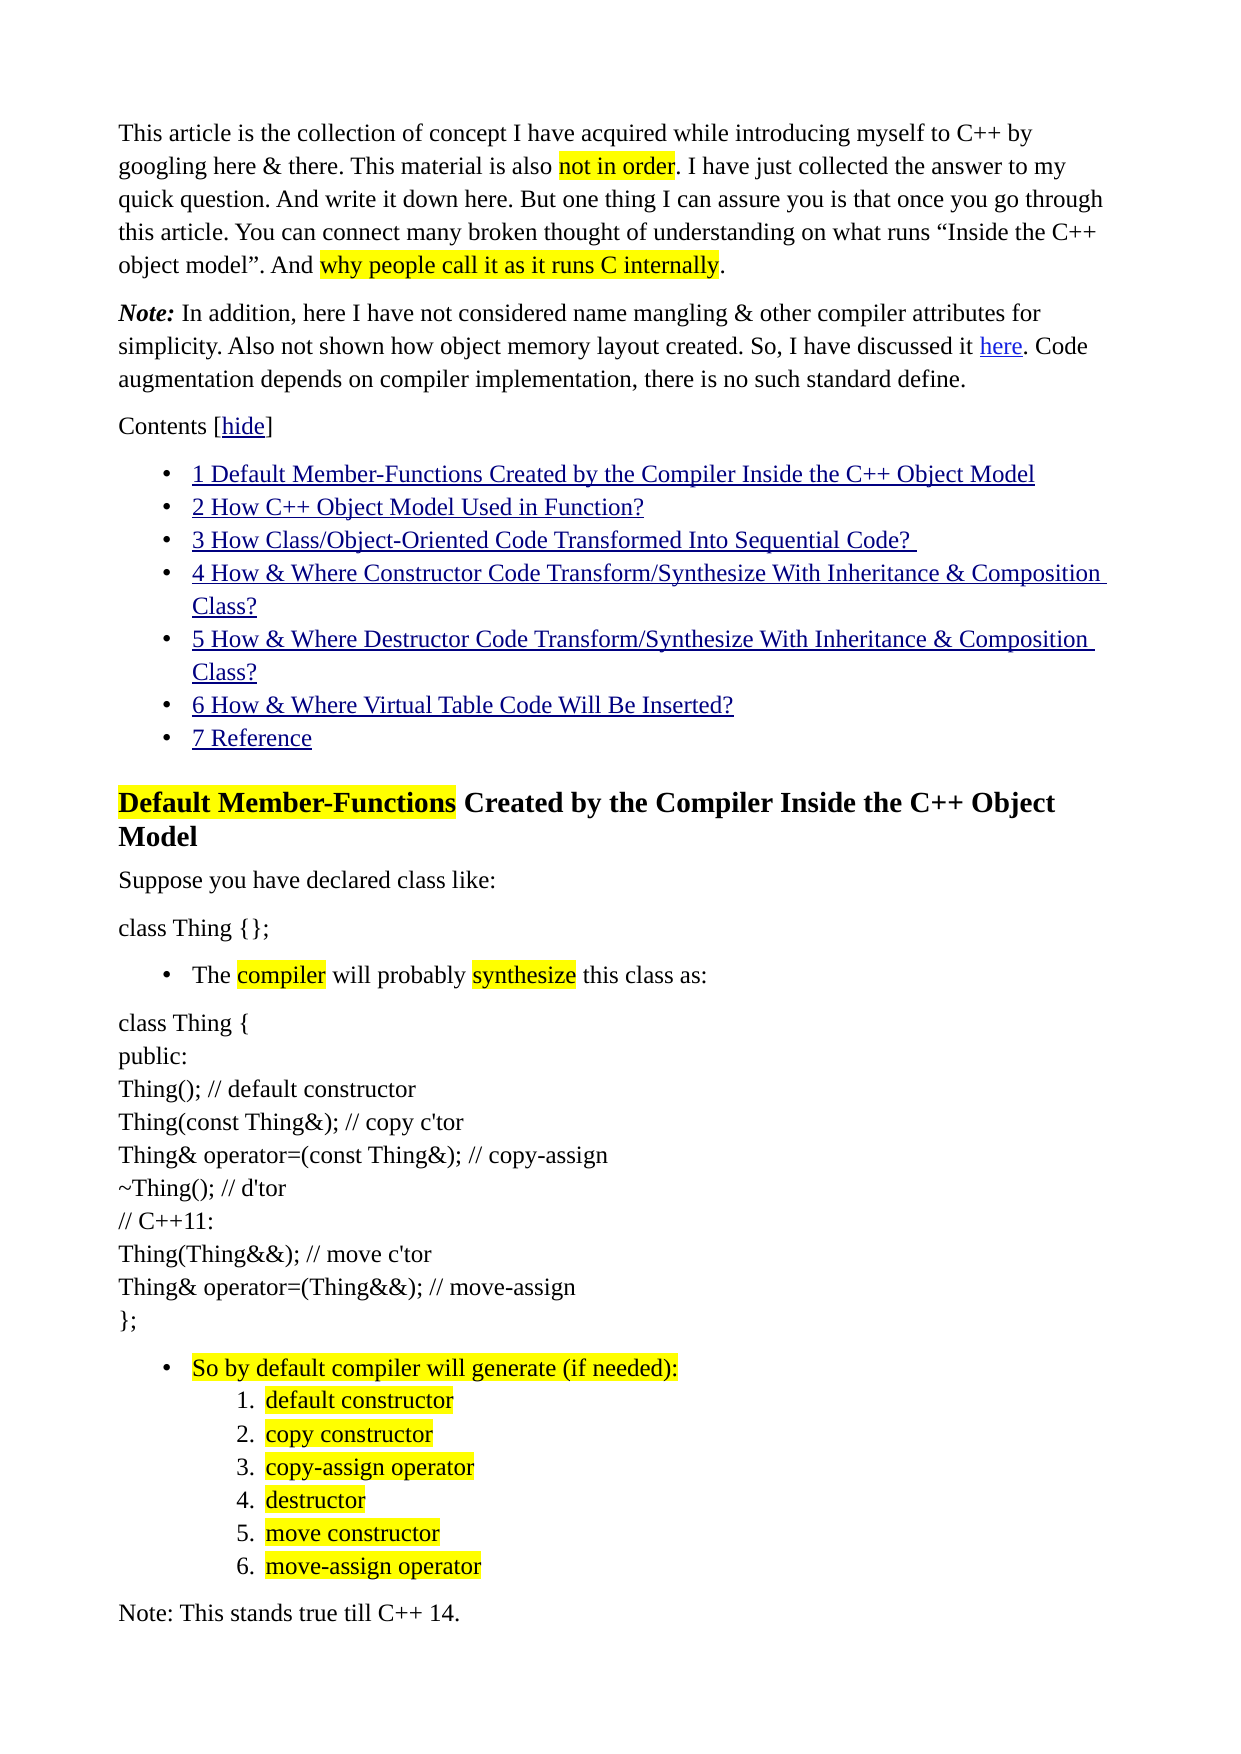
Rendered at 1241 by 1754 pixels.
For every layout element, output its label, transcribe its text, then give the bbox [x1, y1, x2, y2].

list default constructor [236, 1386, 1122, 1414]
text Contents [hide] [118, 411, 1122, 440]
list copy constructor [236, 1419, 1122, 1447]
list destructor [236, 1485, 1122, 1513]
text }; [118, 1305, 1122, 1334]
text Note: In addition, here I have not considered name mangling & other compiler attributes for simplicity. Also not shown how object memory layout created. So, I have discussed it here. Code augmentation depends on compiler implementation, there is no such standard define. [118, 298, 1122, 393]
text Suppose you have declared class like: [118, 865, 1122, 894]
list move-assign operator [236, 1551, 1122, 1579]
text Thing(const Thing&); // copy c'tor [118, 1107, 1122, 1136]
list 6 How & Where Virtual Table Code Will Be Inserted? [162, 690, 1122, 719]
text Thing& operator=(const Thing&); // copy-assign [118, 1140, 1122, 1169]
text public: [118, 1041, 1122, 1069]
list So by default compiler will generate (if needed): [162, 1353, 1122, 1381]
text class Thing { [118, 1008, 1122, 1037]
text ~Thing(); // d'tor [118, 1173, 1122, 1202]
list The compiler will probably synthesize this class as: [162, 960, 1122, 989]
text Thing(); // default constructor [118, 1074, 1122, 1103]
text class Thing {}; [118, 913, 1122, 941]
list 2 How C++ Object Model Used in Function? [162, 492, 1122, 521]
list copy-assign operator [236, 1452, 1122, 1480]
text This article is the collection of concept I have acquired while introducing myself to C++ by googling here & there. This material is also not in order. I have just collected the answer to my quick question. And write it down here. But one thing I can assure you is that once you go through this article. You can connect many broken thought of understanding on what runs “Inside the C++ object model”. And why people call it as it runs C internally. [118, 118, 1122, 279]
list 5 How & Where Destructor Code Transform/Synthesize With Inheritance & Composition Class? [162, 624, 1122, 686]
list 1 Default Member-Functions Created by the Compiler Inside the C++ Object Model [162, 459, 1122, 488]
text Thing& operator=(Thing&&); // move-assign [118, 1272, 1122, 1301]
subtitle Default Member-Functions Created by the Compiler Inside the C++ Object Model [118, 785, 1122, 852]
text Note: This stands true till C++ 14. [118, 1598, 1122, 1627]
list 3 How Class/Object-Oriented Code Transformed Into Sequential Code? [162, 525, 1122, 554]
list move constructor [236, 1518, 1122, 1546]
list 4 How & Where Constructor Code Transform/Synthesize With Inheritance & Composition Class? [162, 558, 1122, 620]
text // C++11: [118, 1206, 1122, 1235]
text Thing(Thing&&); // move c'tor [118, 1239, 1122, 1268]
list 7 Reference [162, 723, 1122, 752]
